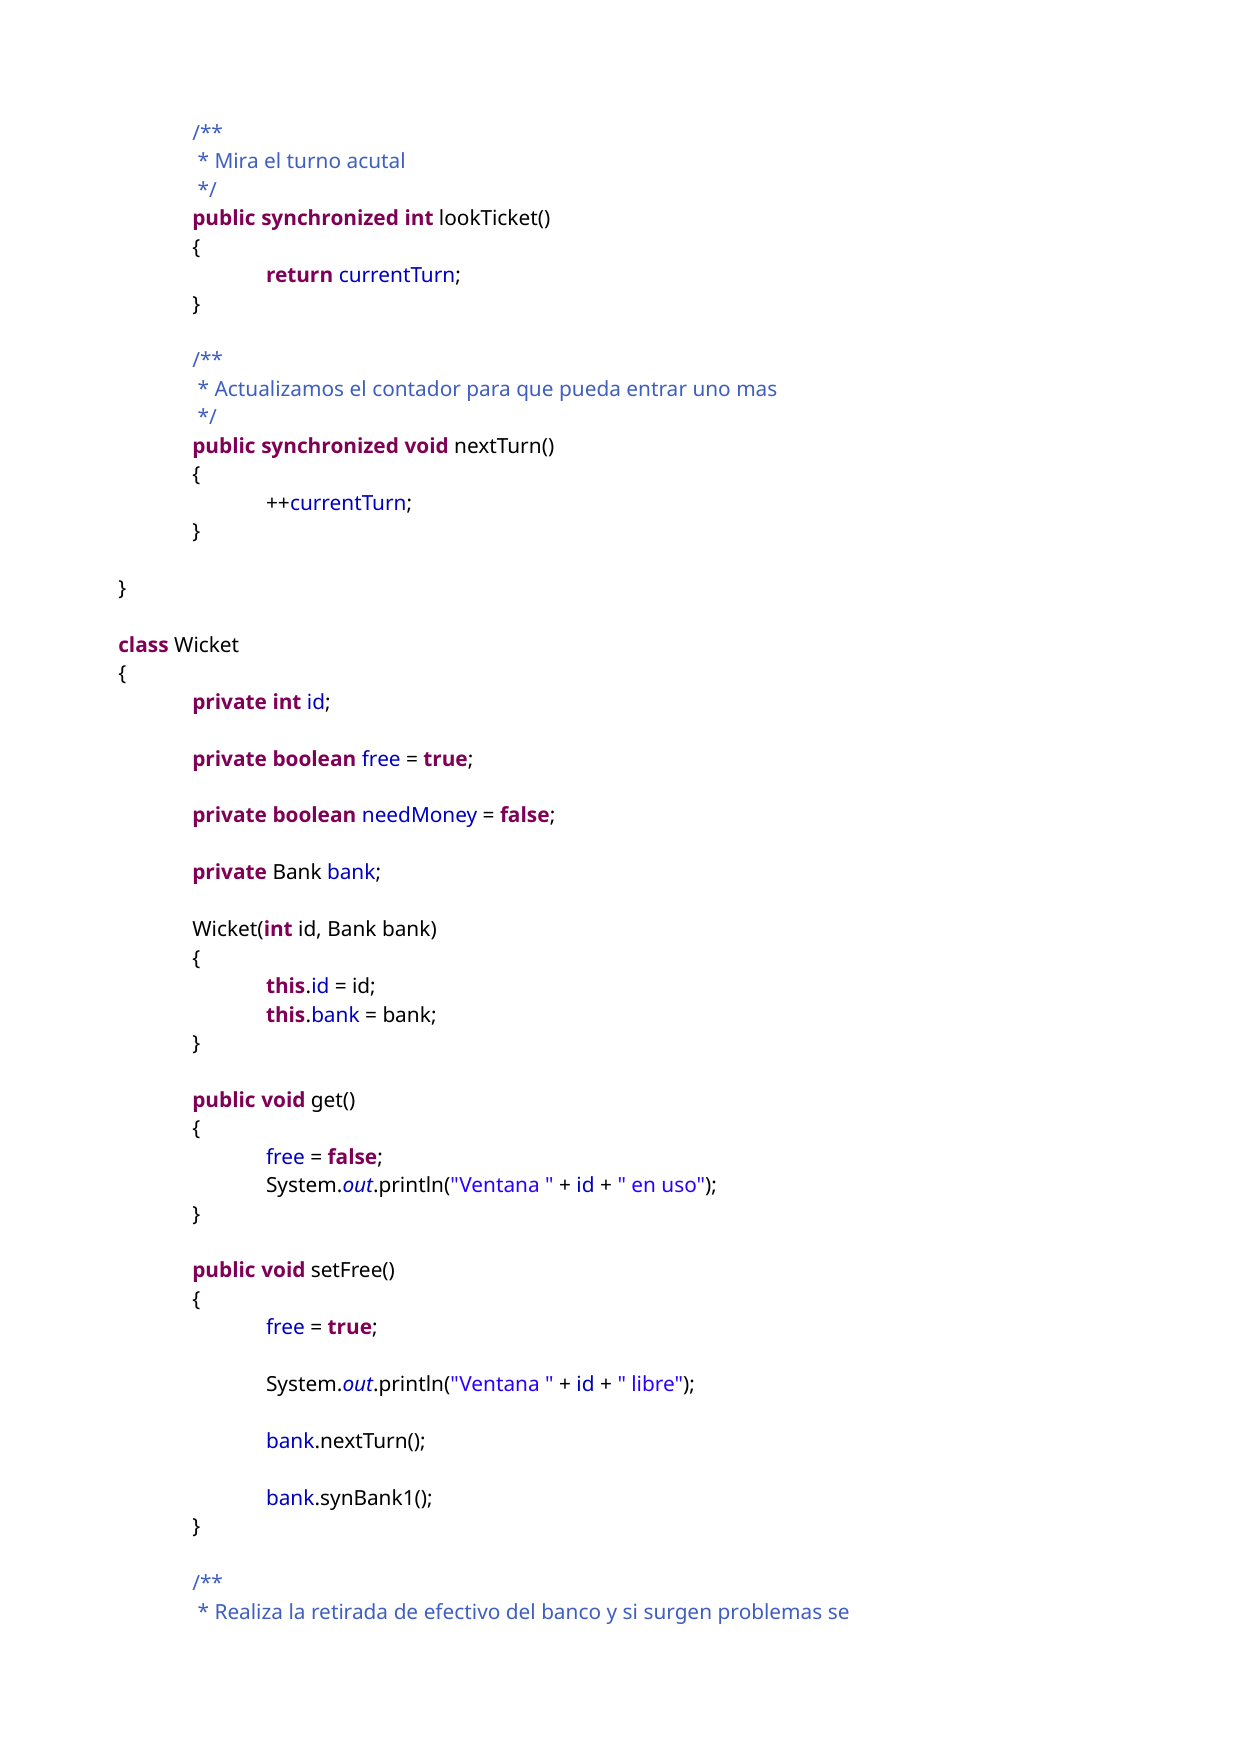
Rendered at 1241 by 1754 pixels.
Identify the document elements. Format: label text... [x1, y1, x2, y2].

text class Wicket [118, 630, 1122, 658]
text bank.synBank1(); [118, 1483, 1122, 1512]
text public synchronized void nextTurn() [118, 431, 1122, 459]
text } [118, 573, 1122, 602]
text Wicket(int id, Bank bank) [118, 914, 1122, 943]
text public void get() [118, 1085, 1122, 1113]
text ++currentTurn; [118, 488, 1122, 516]
text { [118, 1113, 1122, 1142]
text public void setFree() [118, 1256, 1122, 1284]
text private boolean needMoney = false; [118, 801, 1122, 829]
text * Mira el turno acutal [118, 147, 1122, 175]
text { [118, 1284, 1122, 1312]
text private Bank bank; [118, 857, 1122, 886]
text * Actualizamos el contador para que pueda entrar uno mas [118, 374, 1122, 402]
text } [118, 516, 1122, 545]
text /** [118, 1568, 1122, 1597]
text { [118, 232, 1122, 260]
text } [118, 1512, 1122, 1540]
text } [118, 1028, 1122, 1057]
text bank.nextTurn(); [118, 1426, 1122, 1455]
text private boolean free = true; [118, 744, 1122, 772]
text this.id = id; [118, 971, 1122, 1000]
text this.bank = bank; [118, 1000, 1122, 1028]
text System.out.println("Ventana " + id + " libre"); [118, 1369, 1122, 1398]
text private int id; [118, 687, 1122, 715]
text */ [118, 402, 1122, 431]
text /** [118, 118, 1122, 147]
text /** [118, 346, 1122, 374]
text System.out.println("Ventana " + id + " en uso"); [118, 1170, 1122, 1199]
text public synchronized int lookTicket() [118, 203, 1122, 232]
text return currentTurn; [118, 260, 1122, 289]
text { [118, 459, 1122, 488]
text } [118, 1199, 1122, 1227]
text free = false; [118, 1142, 1122, 1170]
text free = true; [118, 1312, 1122, 1341]
text } [118, 289, 1122, 317]
text * Realiza la retirada de efectivo del banco y si surgen problemas se [118, 1597, 1122, 1625]
text { [118, 658, 1122, 687]
text */ [118, 175, 1122, 203]
text { [118, 943, 1122, 971]
